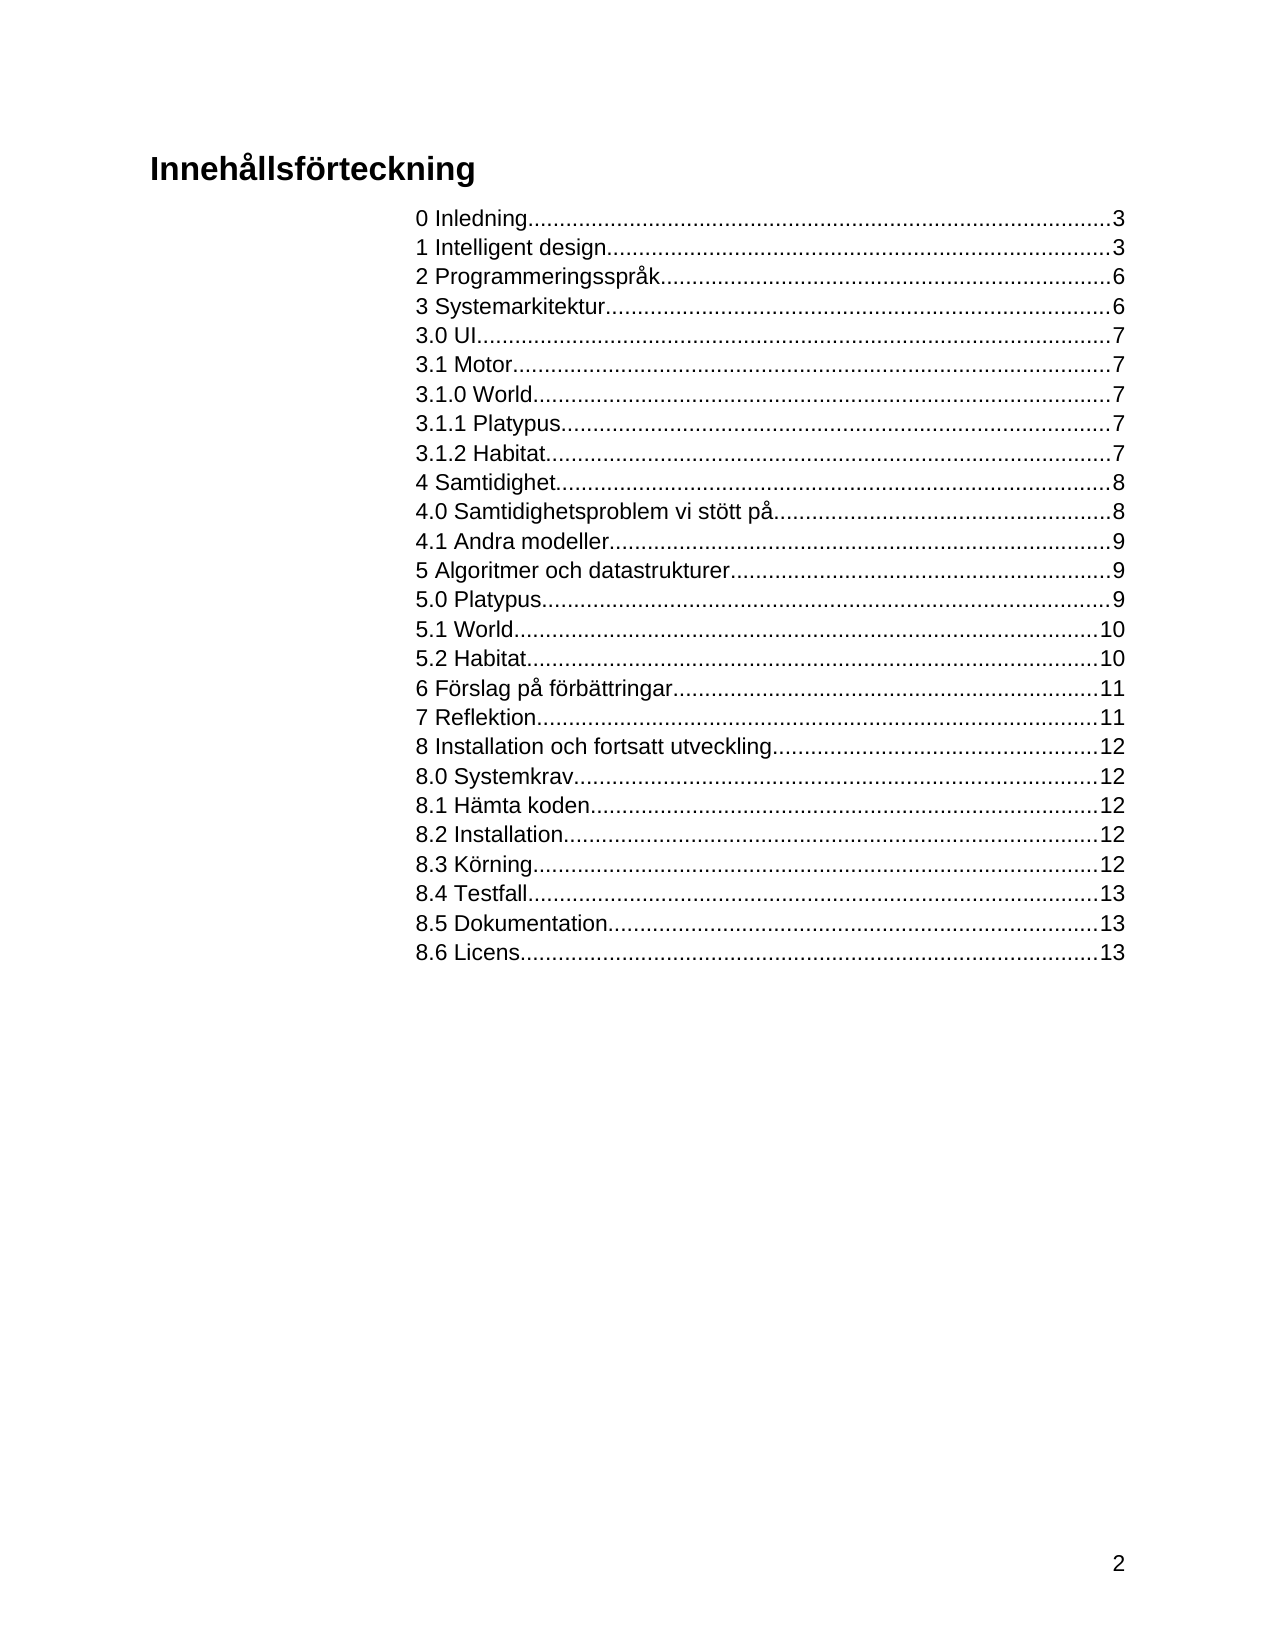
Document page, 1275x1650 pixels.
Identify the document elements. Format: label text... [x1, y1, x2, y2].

text 6 Förslag på förbättringar 11 [415, 675, 1125, 701]
text 2 Programmeringsspråk 6 [415, 264, 1125, 290]
text 8.2 Installation 12 [415, 822, 1125, 848]
text 5.2 Habitat 10 [415, 646, 1125, 672]
text 3 Systemarkitektur 6 [415, 293, 1125, 319]
text 8.4 Testfall 13 [415, 881, 1125, 907]
text 4.1 Andra modeller 9 [415, 528, 1125, 554]
text 4.0 Samtidighetsproblem vi stött på 8 [415, 499, 1125, 525]
text 3.1.2 Habitat 7 [415, 440, 1125, 466]
text 8.0 Systemkrav 12 [415, 763, 1125, 789]
text 5 Algoritmer och datastrukturer 9 [415, 558, 1125, 583]
text 7 Reflektion 11 [415, 705, 1125, 730]
text 8.1 Hämta koden 12 [415, 793, 1125, 818]
text 8.3 Körning 12 [415, 852, 1125, 877]
text 8.6 Licens 13 [415, 940, 1125, 965]
text 0 Inledning 3 [415, 205, 1125, 231]
text 8.5 Dokumentation 13 [415, 910, 1125, 936]
text 5.0 Platypus 9 [415, 587, 1125, 613]
text 8 Installation och fortsatt utveckling 12 [415, 734, 1125, 760]
text 3.1.0 World 7 [415, 382, 1125, 407]
text 3.1.1 Platypus 7 [415, 411, 1125, 437]
text 3.0 UI 7 [415, 323, 1125, 348]
text 1 Intelligent design 3 [415, 235, 1125, 260]
subtitle Innehållsförteckning [150, 150, 1125, 187]
text 3.1 Motor 7 [415, 352, 1125, 378]
text 4 Samtidighet 8 [415, 470, 1125, 495]
text 5.1 World 10 [415, 617, 1125, 642]
